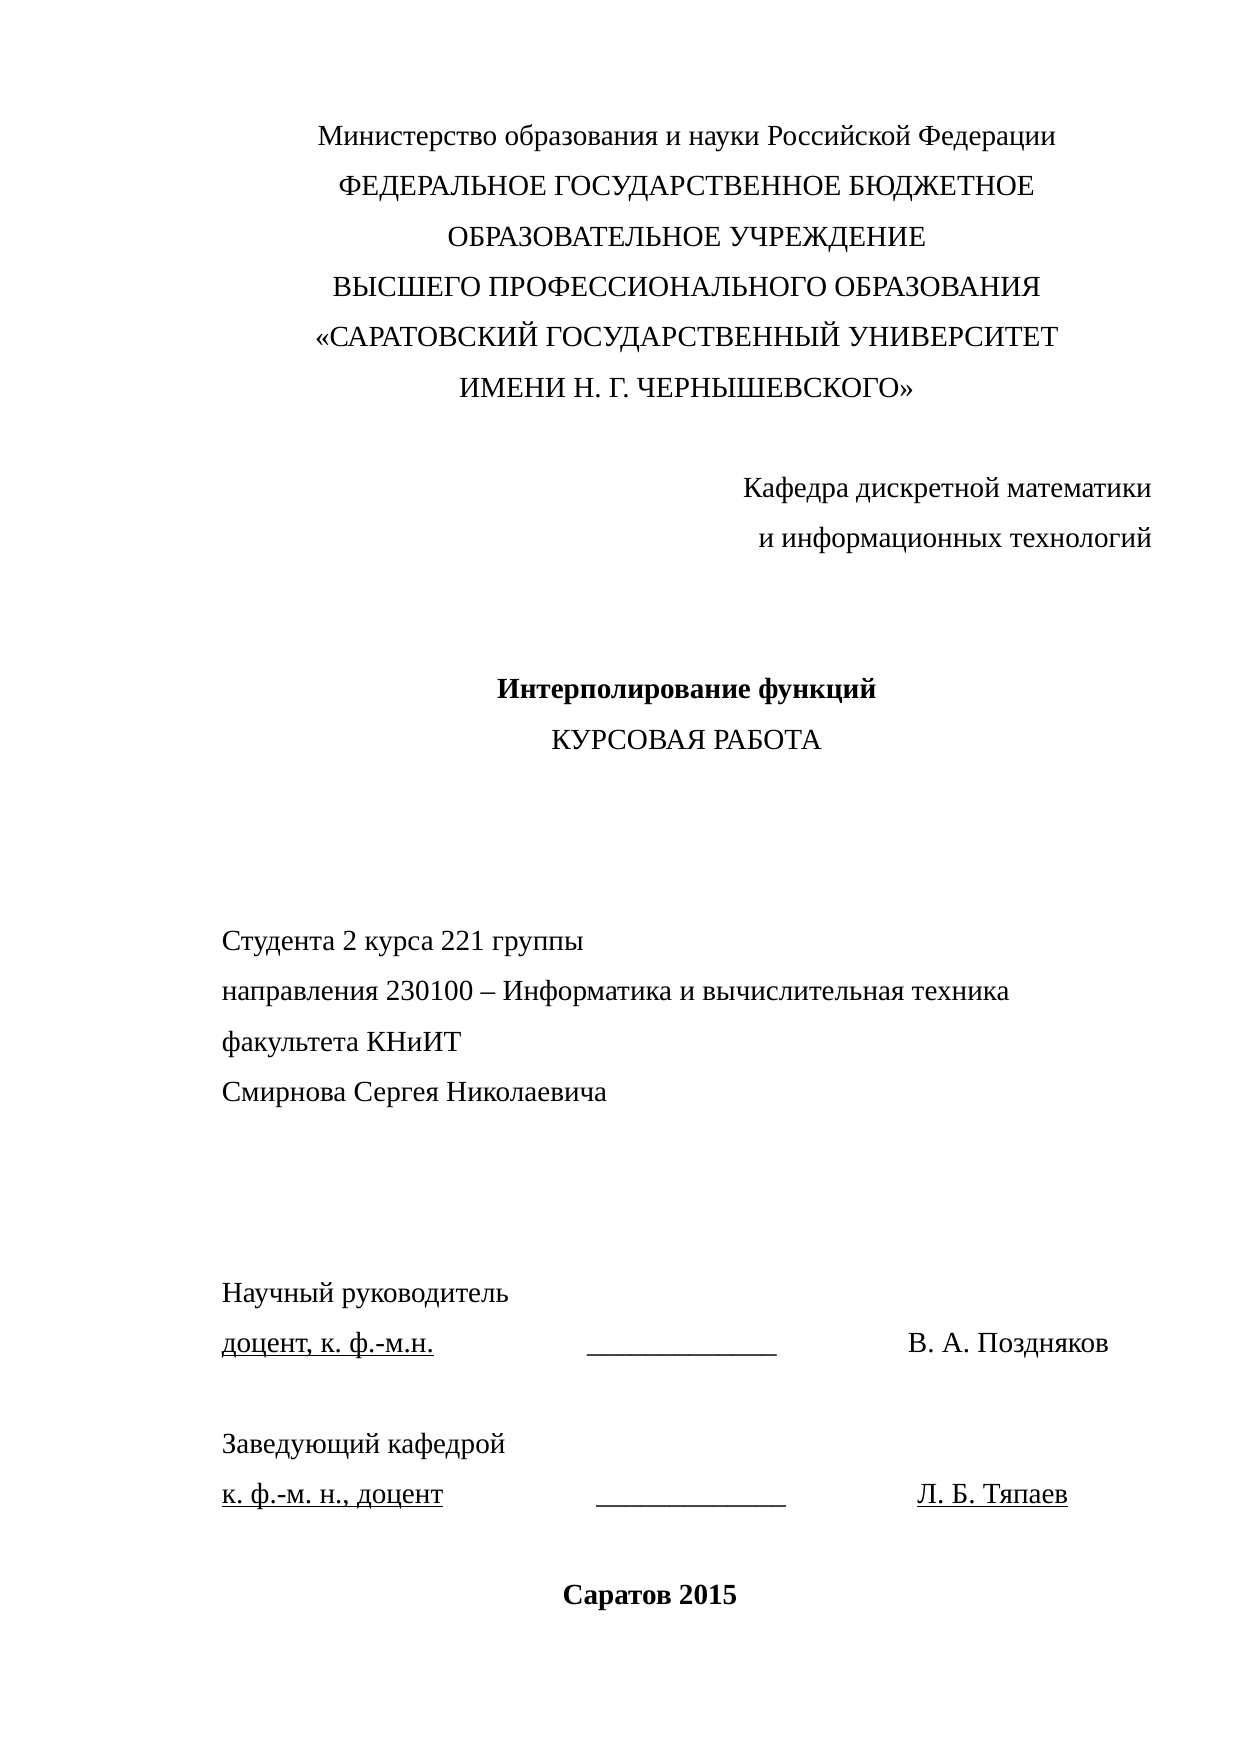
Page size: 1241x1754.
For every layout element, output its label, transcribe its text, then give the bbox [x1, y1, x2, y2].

text Смирнова Сергея Николаевича [148, 1074, 1152, 1108]
text и информационных технологий [148, 521, 1152, 554]
text Научный руководитель [148, 1275, 1152, 1309]
text факультета КНиИТ [148, 1024, 1152, 1057]
text Саратов 2015 [148, 1577, 1152, 1611]
text Заведующий кафедрой [148, 1426, 1152, 1460]
text ОБРАЗОВАТЕЛЬНОЕ УЧРЕЖДЕНИЕ [148, 219, 1152, 252]
text к. ф.-м. н., доцент _____________ Л. Б. Тяпаев [148, 1477, 1152, 1510]
text «САРАТОВСКИЙ ГОСУДАРСТВЕННЫЙ УНИВЕРСИТЕТ [148, 319, 1152, 353]
text Студента 2 курса 221 группы [148, 923, 1152, 957]
text доцент, к. ф.-м.н. _____________ В. А. Поздняков [148, 1326, 1152, 1359]
text ФЕДЕРАЛЬНОЕ ГОСУДАРСТВЕННОЕ БЮДЖЕТНОЕ [148, 168, 1152, 202]
text направления 230100 – Информатика и вычислительная техника [148, 973, 1152, 1007]
text Интерполирование функций [148, 672, 1152, 705]
text ВЫСШЕГО ПРОФЕССИОНАЛЬНОГО ОБРАЗОВАНИЯ [148, 269, 1152, 303]
text Министерство образования и науки Российской Федерации [148, 118, 1152, 152]
text ИМЕНИ Н. Г. ЧЕРНЫШЕВСКОГО» [148, 370, 1152, 403]
text Кафедра дискретной математики [148, 470, 1152, 504]
text КУРСОВАЯ РАБОТА [148, 722, 1152, 755]
